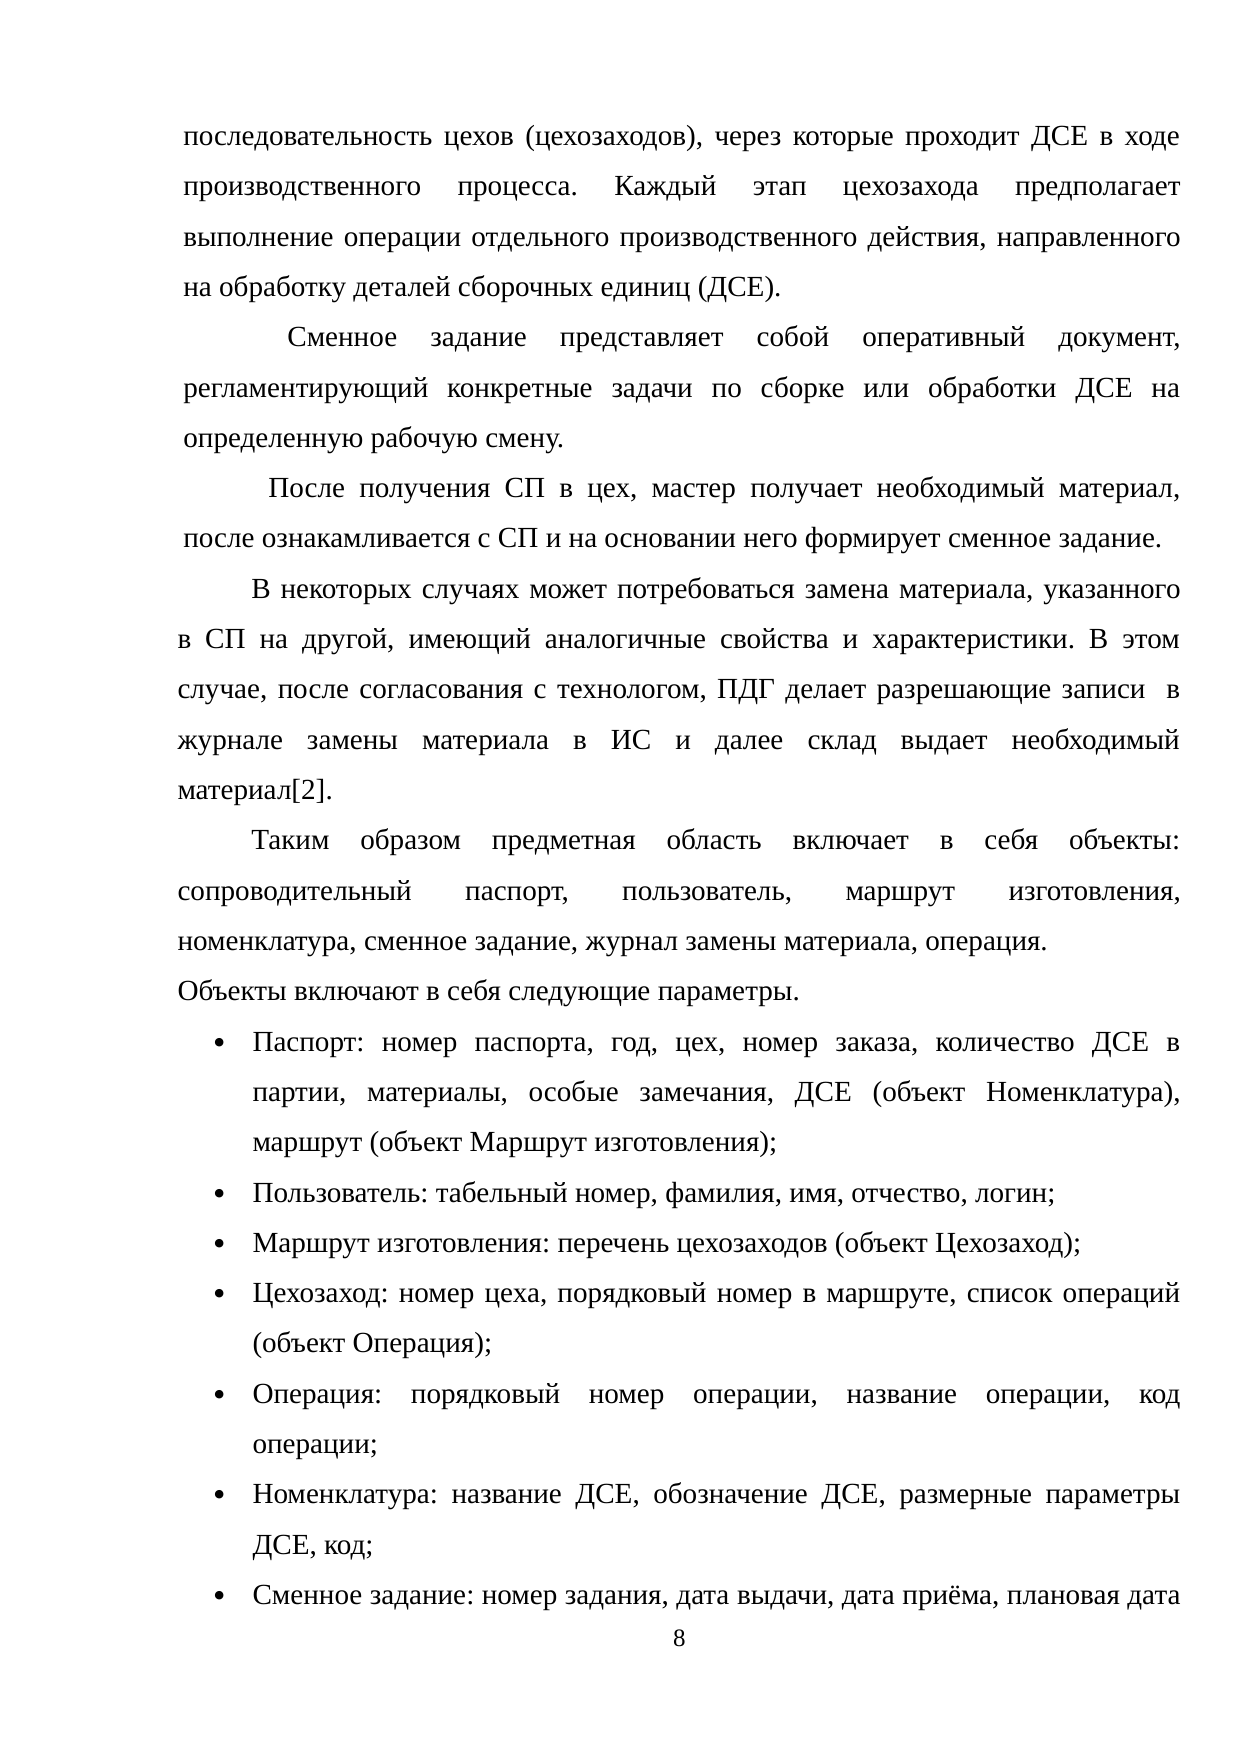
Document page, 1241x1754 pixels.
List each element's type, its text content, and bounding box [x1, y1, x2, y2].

text Таким образом предметная область включает в себя объекты: сопроводительный паспорт, пользователь, маршрут изготовления, номенклатура, сменное задание, журнал замены материала, операция. [177, 822, 1181, 957]
list Цехозаход: номер цеха, порядковый номер в маршруте, список операций (объект Операция); [215, 1275, 1181, 1359]
list Паспорт: номер паспорта, год, цех, номер заказа, количество ДСЕ в партии, материалы, особые замечания, ДСЕ (объект Номенклатура), маршрут (объект Маршрут изготовления); [215, 1024, 1181, 1158]
list Операция: порядковый номер операции, название операции, код операции; [215, 1376, 1181, 1460]
text В некоторых случаях может потребоваться замена материала, указанного в СП на другой, имеющий аналогичные свойства и характеристики. В этом случае, после согласования с технологом, ПДГ делает разрешающие записи в журнале замены материала в ИС и далее склад выдает необходимый материал[2]. [177, 571, 1181, 806]
text Сменное задание представляет собой оперативный документ, регламентирующий конкретные задачи по сборке или обработки ДСЕ на определенную рабочую смену. [183, 319, 1181, 453]
text После получения СП в цех, мастер получает необходимый материал, после ознакамливается с СП и на основании него формирует сменное задание. [183, 470, 1181, 554]
text Объекты включают в себя следующие параметры. [177, 973, 1181, 1007]
list Сменное задание: номер задания, дата выдачи, дата приёма, плановая дата [215, 1577, 1181, 1611]
list Номенклатура: название ДСЕ, обозначение ДСЕ, размерные параметры ДСЕ, код; [215, 1477, 1181, 1560]
list Маршрут изготовления: перечень цехозаходов (объект Цехозаход); [215, 1225, 1181, 1258]
text последовательность цехов (цехозаходов), через которые проходит ДСЕ в ходе производственного процесса. Каждый этап цехозахода предполагает выполнение операции отдельного производственного действия, направленного на обработку деталей сборочных единиц (ДСЕ). [183, 118, 1181, 303]
list Пользователь: табельный номер, фамилия, имя, отчество, логин; [215, 1175, 1181, 1208]
